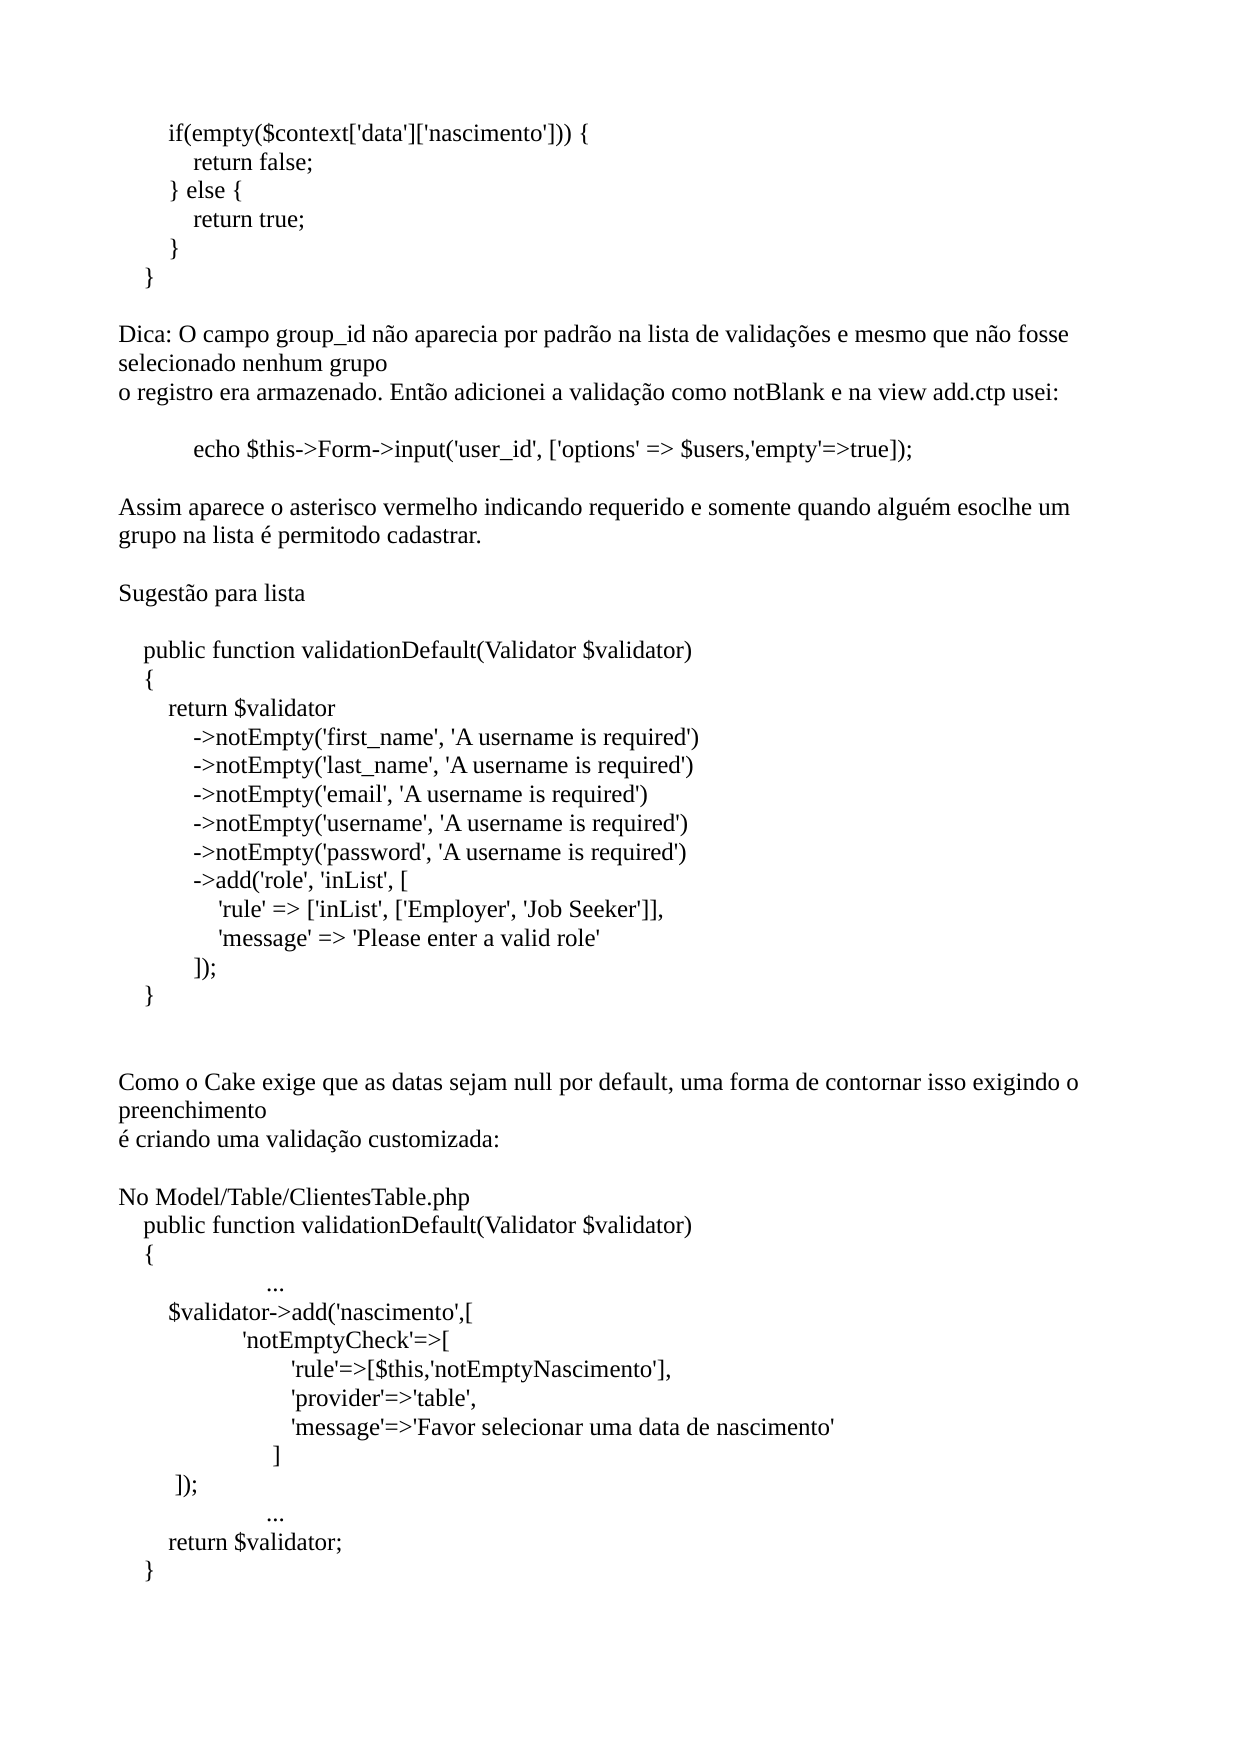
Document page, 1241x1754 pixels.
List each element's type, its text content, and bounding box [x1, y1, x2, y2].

text ->notEmpty('first_name', 'A username is required') [118, 722, 1122, 751]
text } [118, 233, 1122, 262]
text { [118, 664, 1122, 693]
text é criando uma validação customizada: [118, 1124, 1122, 1153]
text 'rule'=>[$this,'notEmptyNascimento'], [118, 1354, 1122, 1383]
text 'rule' => ['inList', ['Employer', 'Job Seeker']], [118, 894, 1122, 923]
text Assim aparece o asterisco vermelho indicando requerido e somente quando alguém esoclhe um grupo na lista é permitodo cadastrar. [118, 492, 1122, 549]
text ]); [118, 1469, 1122, 1498]
text return $validator; [118, 1527, 1122, 1556]
text ->add('role', 'inList', [ [118, 866, 1122, 894]
text ... [118, 1498, 1122, 1527]
text No Model/Table/ClientesTable.php [118, 1182, 1122, 1211]
text 'notEmptyCheck'=>[ [118, 1326, 1122, 1354]
text public function validationDefault(Validator $validator) [118, 1211, 1122, 1239]
text Dica: O campo group_id não aparecia por padrão na lista de validações e mesmo que não fosse selecionado nenhum grupo [118, 319, 1122, 377]
text return true; [118, 204, 1122, 233]
text ->notEmpty('last_name', 'A username is required') [118, 751, 1122, 779]
text return $validator [118, 693, 1122, 722]
text } [118, 262, 1122, 291]
text public function validationDefault(Validator $validator) [118, 636, 1122, 664]
text 'provider'=>'table', [118, 1383, 1122, 1412]
text } [118, 1556, 1122, 1584]
text $validator->add('nascimento',[ [118, 1297, 1122, 1326]
text 'message' => 'Please enter a valid role' [118, 923, 1122, 952]
text ... [118, 1268, 1122, 1297]
text o registro era armazenado. Então adicionei a validação como notBlank e na view add.ctp usei: [118, 377, 1122, 406]
text ->notEmpty('email', 'A username is required') [118, 779, 1122, 808]
text { [118, 1239, 1122, 1268]
text ->notEmpty('password', 'A username is required') [118, 837, 1122, 866]
text } [118, 981, 1122, 1009]
text Como o Cake exige que as datas sejam null por default, uma forma de contornar isso exigindo o preenchimento [118, 1067, 1122, 1124]
text 'message'=>'Favor selecionar uma data de nascimento' [118, 1412, 1122, 1441]
text ->notEmpty('username', 'A username is required') [118, 808, 1122, 837]
text } else { [118, 176, 1122, 204]
text ] [118, 1441, 1122, 1469]
text echo $this->Form->input('user_id', ['options' => $users,'empty'=>true]); [118, 434, 1122, 463]
text if(empty($context['data']['nascimento'])) { [118, 118, 1122, 147]
text return false; [118, 147, 1122, 176]
text Sugestão para lista [118, 578, 1122, 607]
text ]); [118, 952, 1122, 981]
